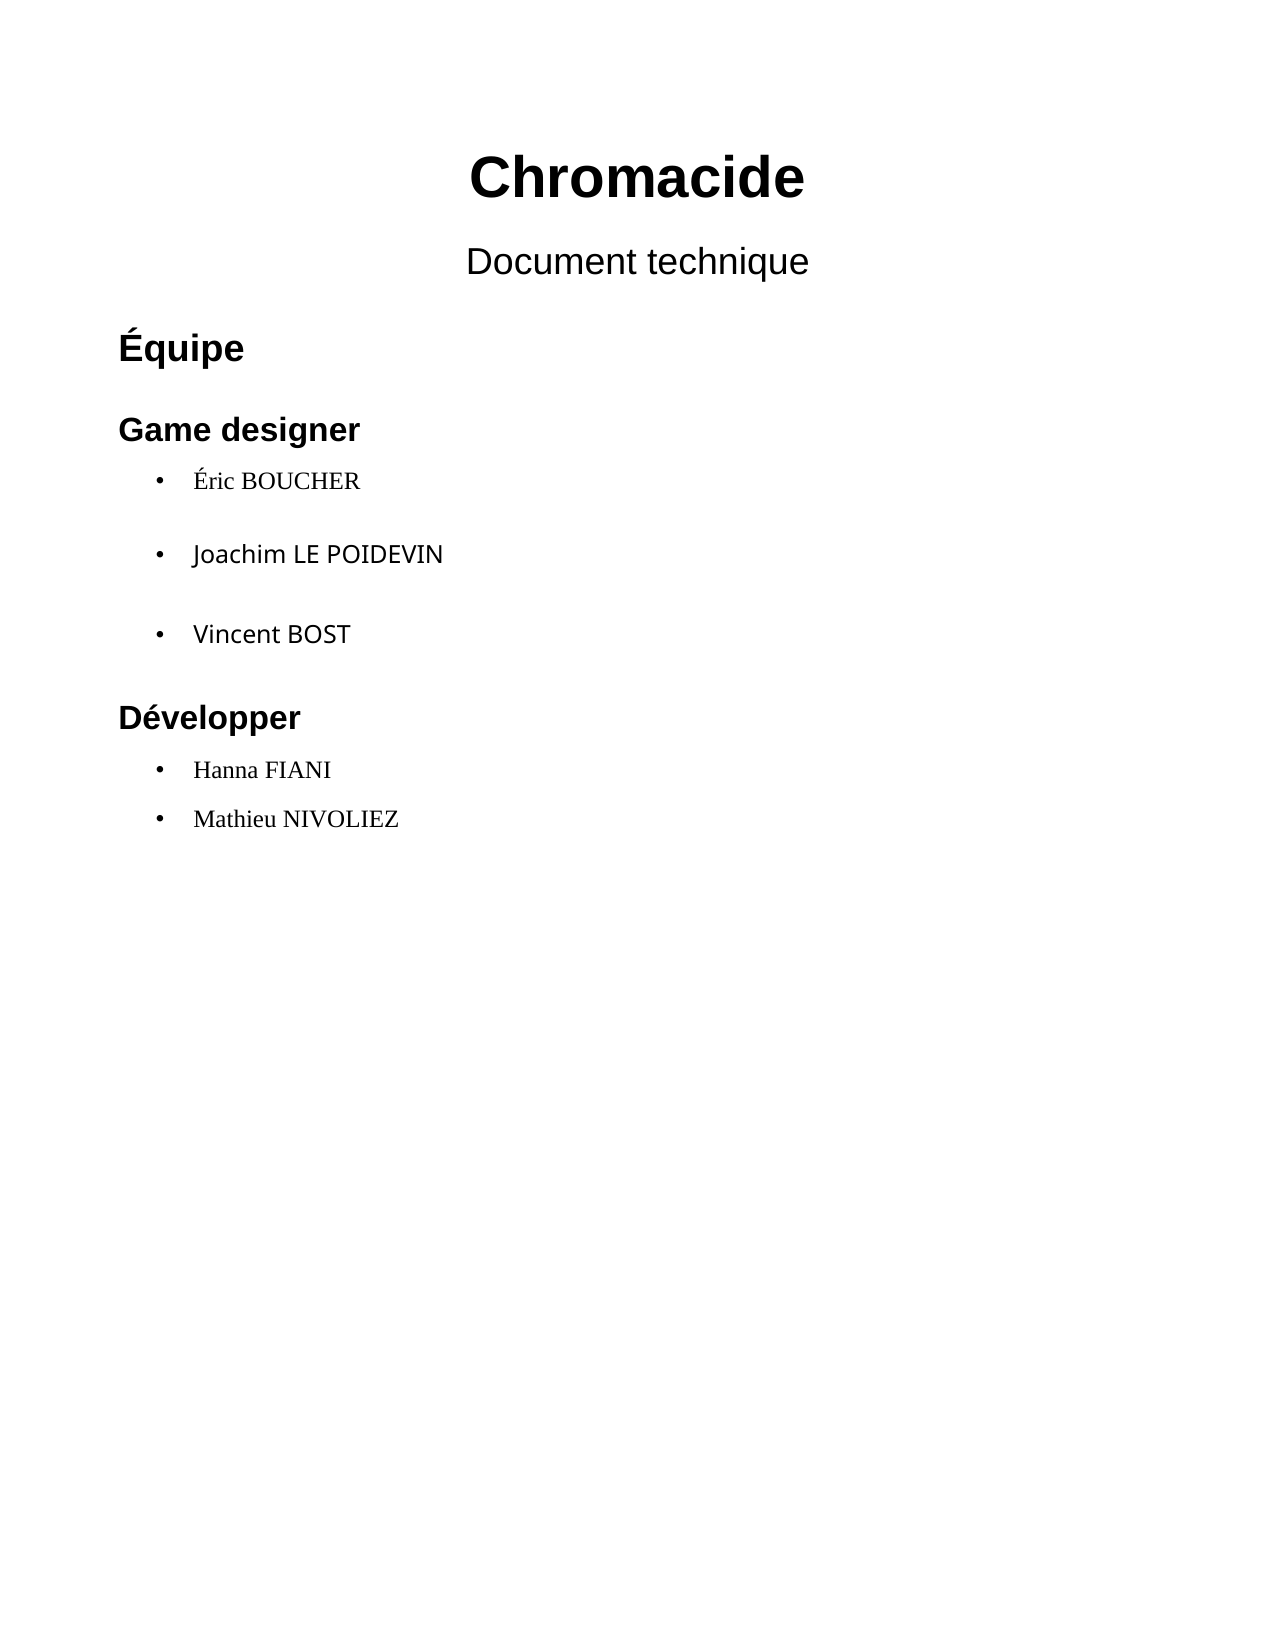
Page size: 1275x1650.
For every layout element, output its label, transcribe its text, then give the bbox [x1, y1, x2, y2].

list Mathieu NIVOLIEZ [156, 804, 1157, 833]
list Joachim LE POIDEVIN [156, 536, 1157, 570]
title Chromacide [118, 143, 1157, 210]
subtitle Document technique [118, 239, 1157, 282]
subtitle Game designer [118, 409, 1157, 448]
list Vincent BOST [156, 617, 1157, 651]
subtitle Développer [118, 698, 1157, 737]
list Éric BOUCHER [156, 466, 1157, 495]
subtitle Équipe [118, 326, 1157, 370]
list Hanna FIANI [156, 755, 1157, 783]
